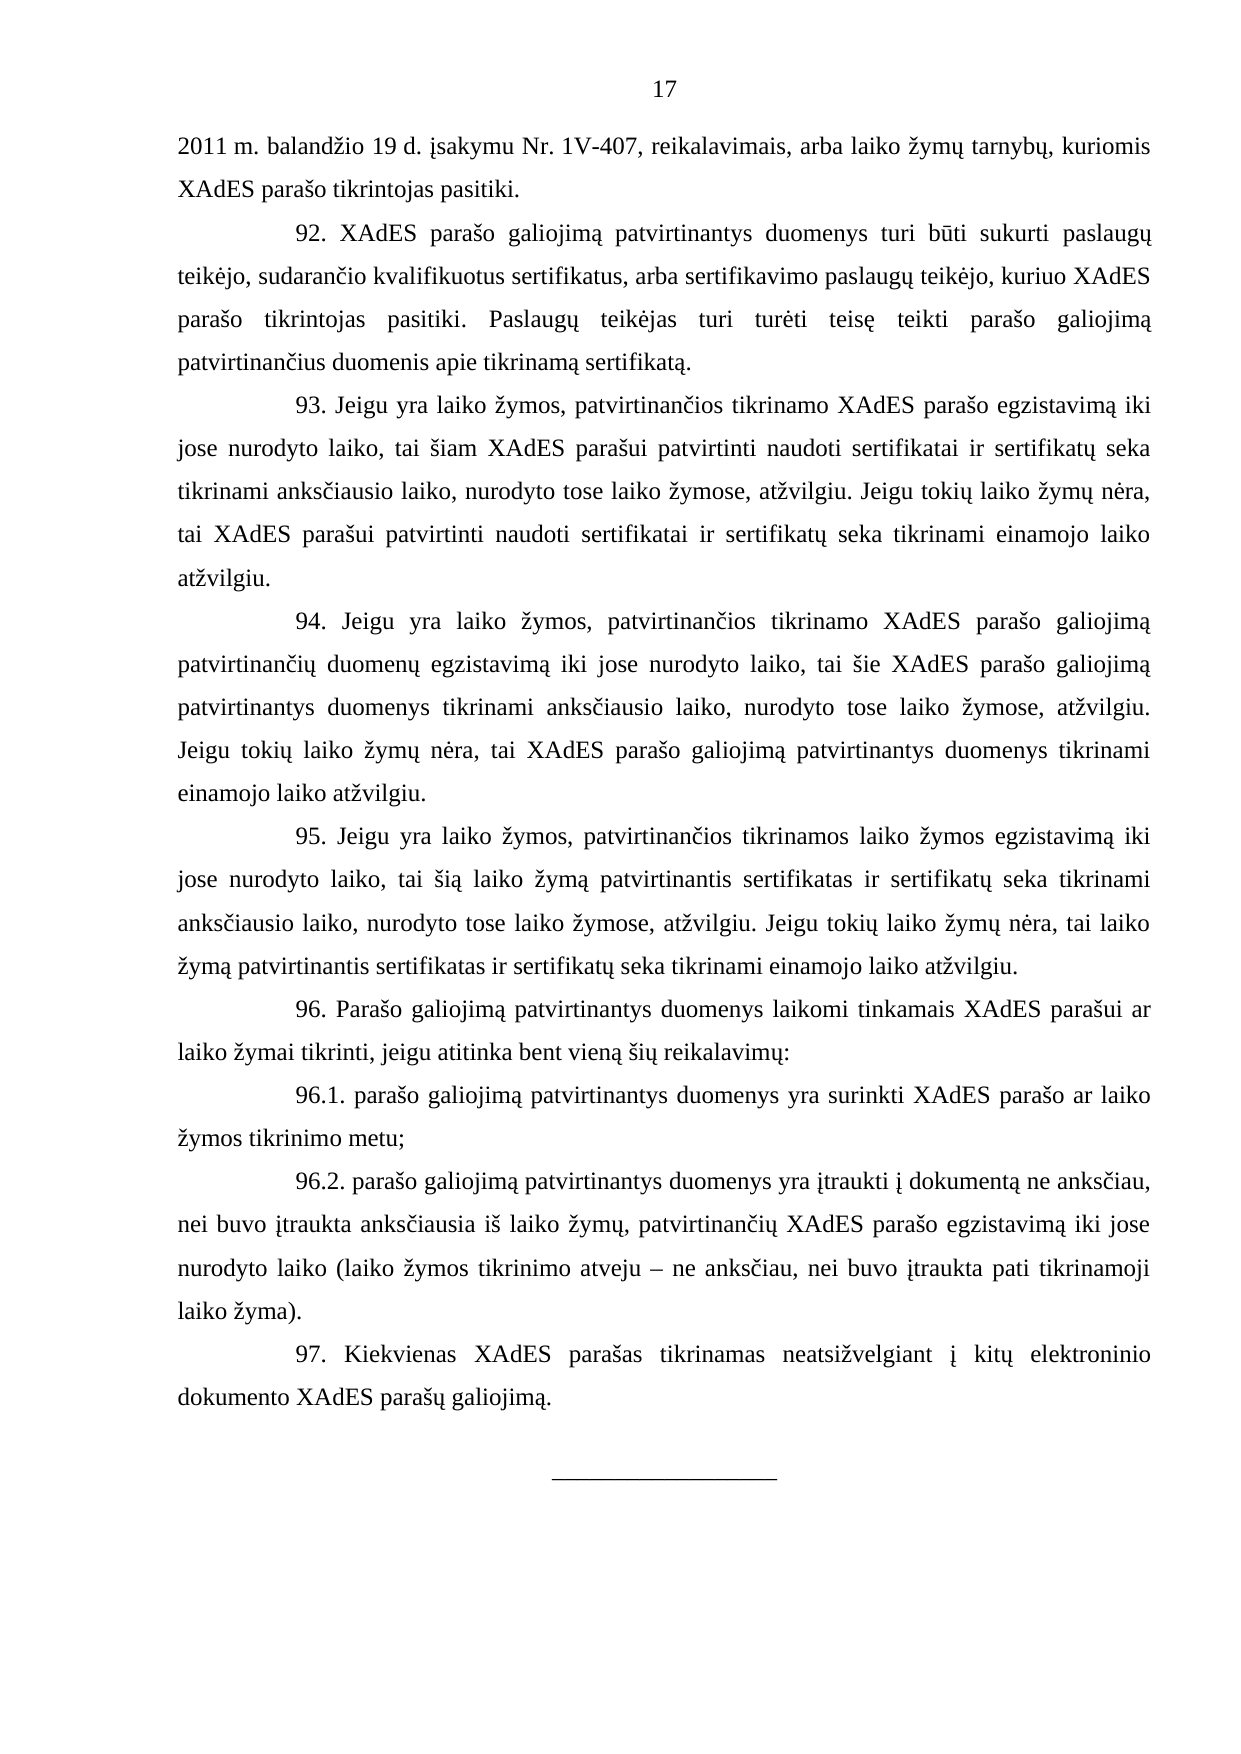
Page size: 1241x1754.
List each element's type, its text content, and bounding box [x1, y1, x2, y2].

text 92. XAdES parašo galiojimą patvirtinantys duomenys turi būti sukurti paslaugų teikėjo, sudarančio kvalifikuotus sertifikatus, arba sertifikavimo paslaugų teikėjo, kuriuo XAdES parašo tikrintojas pasitiki. Paslaugų teikėjas turi turėti teisę teikti parašo galiojimą patvirtinančius duomenis apie tikrinamą sertifikatą. [177, 218, 1152, 376]
text 96. Parašo galiojimą patvirtinantys duomenys laikomi tinkamais XAdES parašui ar laiko žymai tikrinti, jeigu atitinka bent vieną šių reikalavimų: [177, 994, 1152, 1066]
text 93. Jeigu yra laiko žymos, patvirtinančios tikrinamo XAdES parašo egzistavimą iki jose nurodyto laiko, tai šiam XAdES parašui patvirtinti naudoti sertifikatai ir sertifikatų seka tikrinami anksčiausio laiko, nurodyto tose laiko žymose, atžvilgiu. Jeigu tokių laiko žymų nėra, tai XAdES parašui patvirtinti naudoti sertifikatai ir sertifikatų seka tikrinami einamojo laiko atžvilgiu. [177, 390, 1152, 591]
text 97. Kiekvienas XAdES parašas tikrinamas neatsižvelgiant į kitų elektroninio dokumento XAdES parašų galiojimą. [177, 1339, 1152, 1411]
text __________________ [177, 1454, 1152, 1483]
text 96.1. parašo galiojimą patvirtinantys duomenys yra surinkti XAdES parašo ar laiko žymos tikrinimo metu; [177, 1080, 1152, 1152]
text 95. Jeigu yra laiko žymos, patvirtinančios tikrinamos laiko žymos egzistavimą iki jose nurodyto laiko, tai šią laiko žymą patvirtinantis sertifikatas ir sertifikatų seka tikrinami anksčiausio laiko, nurodyto tose laiko žymose, atžvilgiu. Jeigu tokių laiko žymų nėra, tai laiko žymą patvirtinantis sertifikatas ir sertifikatų seka tikrinami einamojo laiko atžvilgiu. [177, 821, 1152, 979]
text 94. Jeigu yra laiko žymos, patvirtinančios tikrinamo XAdES parašo galiojimą patvirtinančių duomenų egzistavimą iki jose nurodyto laiko, tai šie XAdES parašo galiojimą patvirtinantys duomenys tikrinami anksčiausio laiko, nurodyto tose laiko žymose, atžvilgiu. Jeigu tokių laiko žymų nėra, tai XAdES parašo galiojimą patvirtinantys duomenys tikrinami einamojo laiko atžvilgiu. [177, 606, 1152, 807]
text 96.2. parašo galiojimą patvirtinantys duomenys yra įtraukti į dokumentą ne anksčiau, nei buvo įtraukta anksčiausia iš laiko žymų, patvirtinančių XAdES parašo egzistavimą iki jose nurodyto laiko (laiko žymos tikrinimo atveju – ne anksčiau, nei buvo įtraukta pati tikrinamoji laiko žyma). [177, 1166, 1152, 1324]
text 2011 m. balandžio 19 d. įsakymu Nr. 1V-407, reikalavimais, arba laiko žymų tarnybų, kuriomis XAdES parašo tikrintojas pasitiki. [177, 131, 1152, 203]
